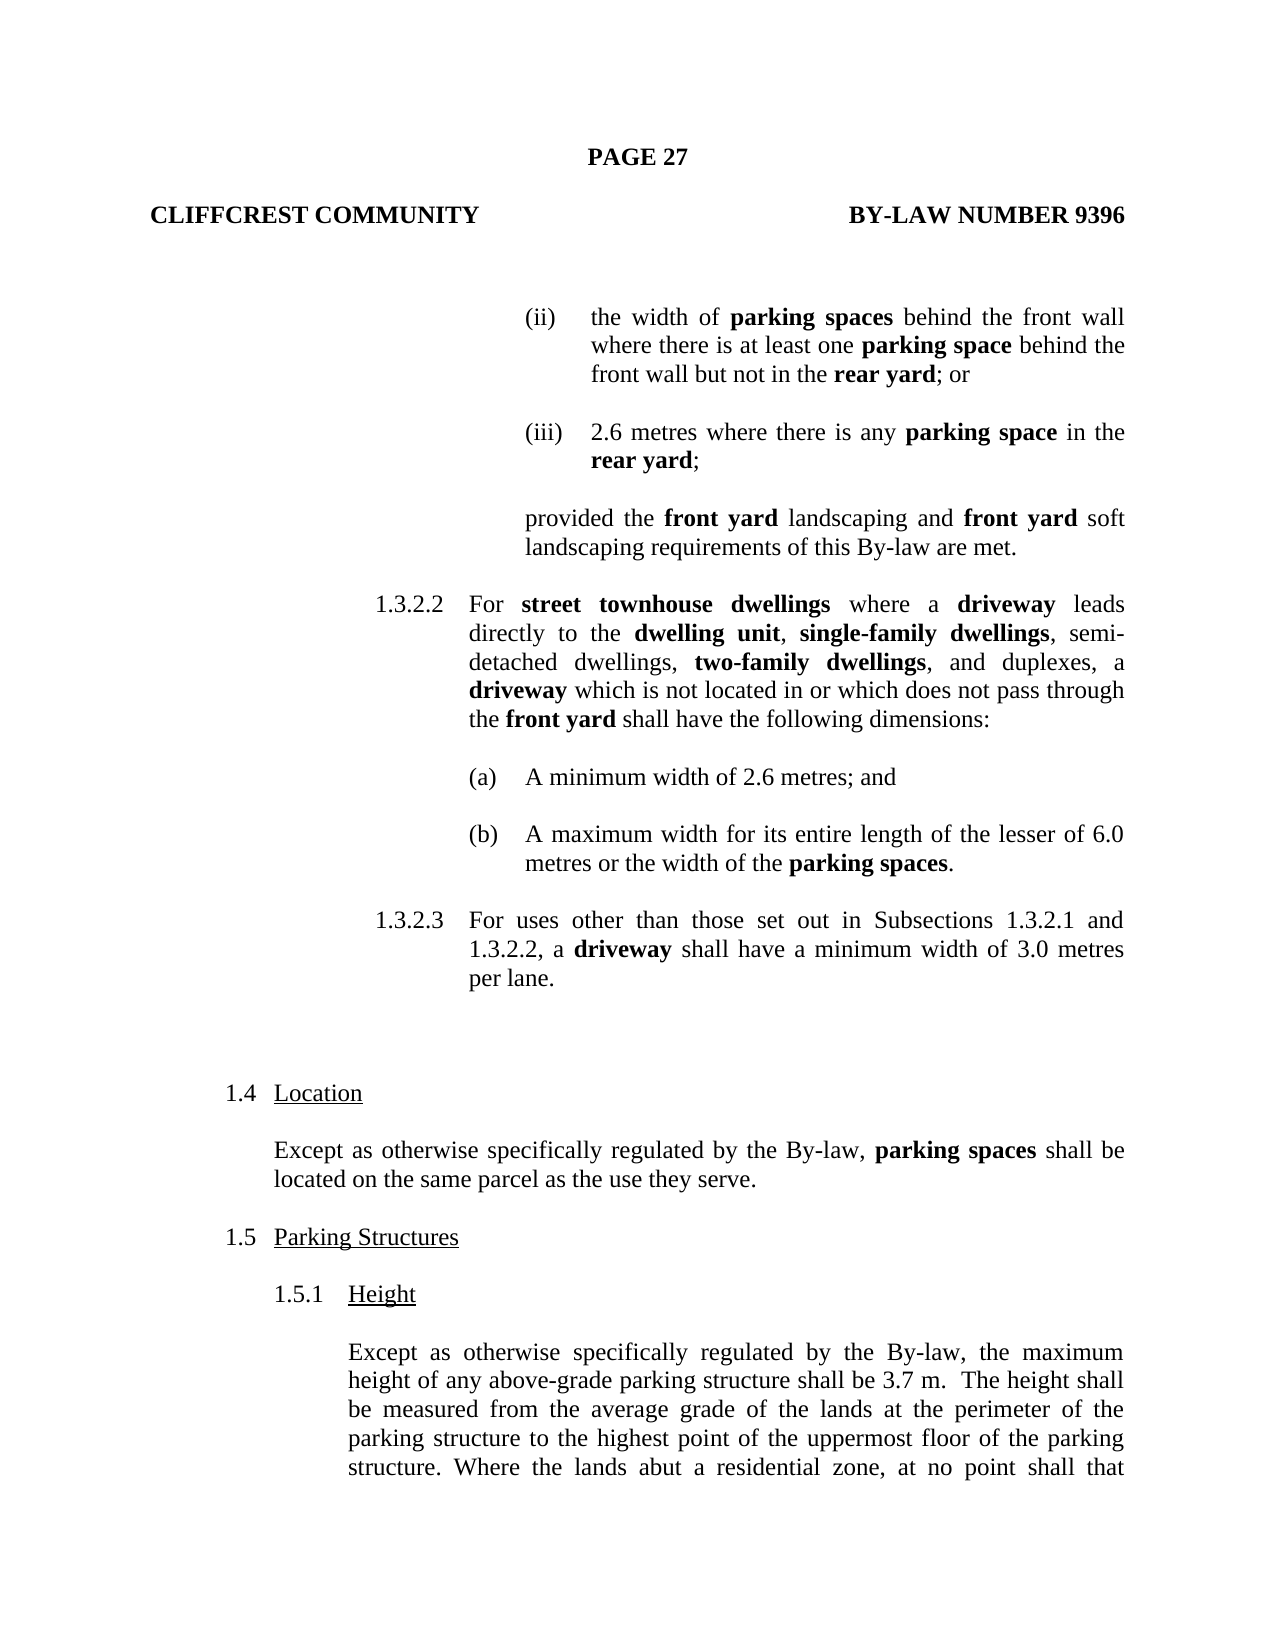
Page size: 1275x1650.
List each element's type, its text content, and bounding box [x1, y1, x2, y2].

text 1.4 Location [150, 1078, 1125, 1107]
text 1.3.2.3 For uses other than those set out in Subsections 1.3.2.1 and 1.3.2.2, a driveway shall have a minimum width of 3.0 metres per lane. [150, 905, 1125, 992]
list A maximum width for its entire length of the lesser of 6.0 metres or the width of the parking spaces. [469, 819, 1125, 877]
text 1.5 Parking Structures [150, 1222, 1125, 1250]
list A minimum width of 2.6 metres; and [469, 762, 1125, 790]
list 2.6 metres where there is any parking space in the rear yard; [525, 417, 1125, 474]
list For street townhouse dwellings where a driveway leads directly to the dwelling unit, single-family dwellings, semi-detached dwellings, two-family dwellings, and duplexes, a driveway which is not located in or which does not pass through the front yard shall have the following dimensions: [375, 589, 1125, 733]
list the width of parking spaces behind the front wall where there is at least one parking space behind the front wall but not in the rear yard; or [525, 302, 1125, 388]
text provided the front yard landscaping and front yard soft landscaping requirements of this By-law are met. [525, 503, 1125, 560]
text Except as otherwise specifically regulated by the By-law, parking spaces shall be located on the same parcel as the use they serve. [274, 1135, 1125, 1193]
text 1.5.1 Height [274, 1279, 1125, 1308]
text Except as otherwise specifically regulated by the By-law, the maximum height of any above-grade parking structure shall be 3.7 m. The height shall be measured from the average grade of the lands at the perimeter of the parking structure to the highest point of the uppermost floor of the parking structure. Where the lands abut a residential zone, at no point shall that [348, 1337, 1125, 1480]
